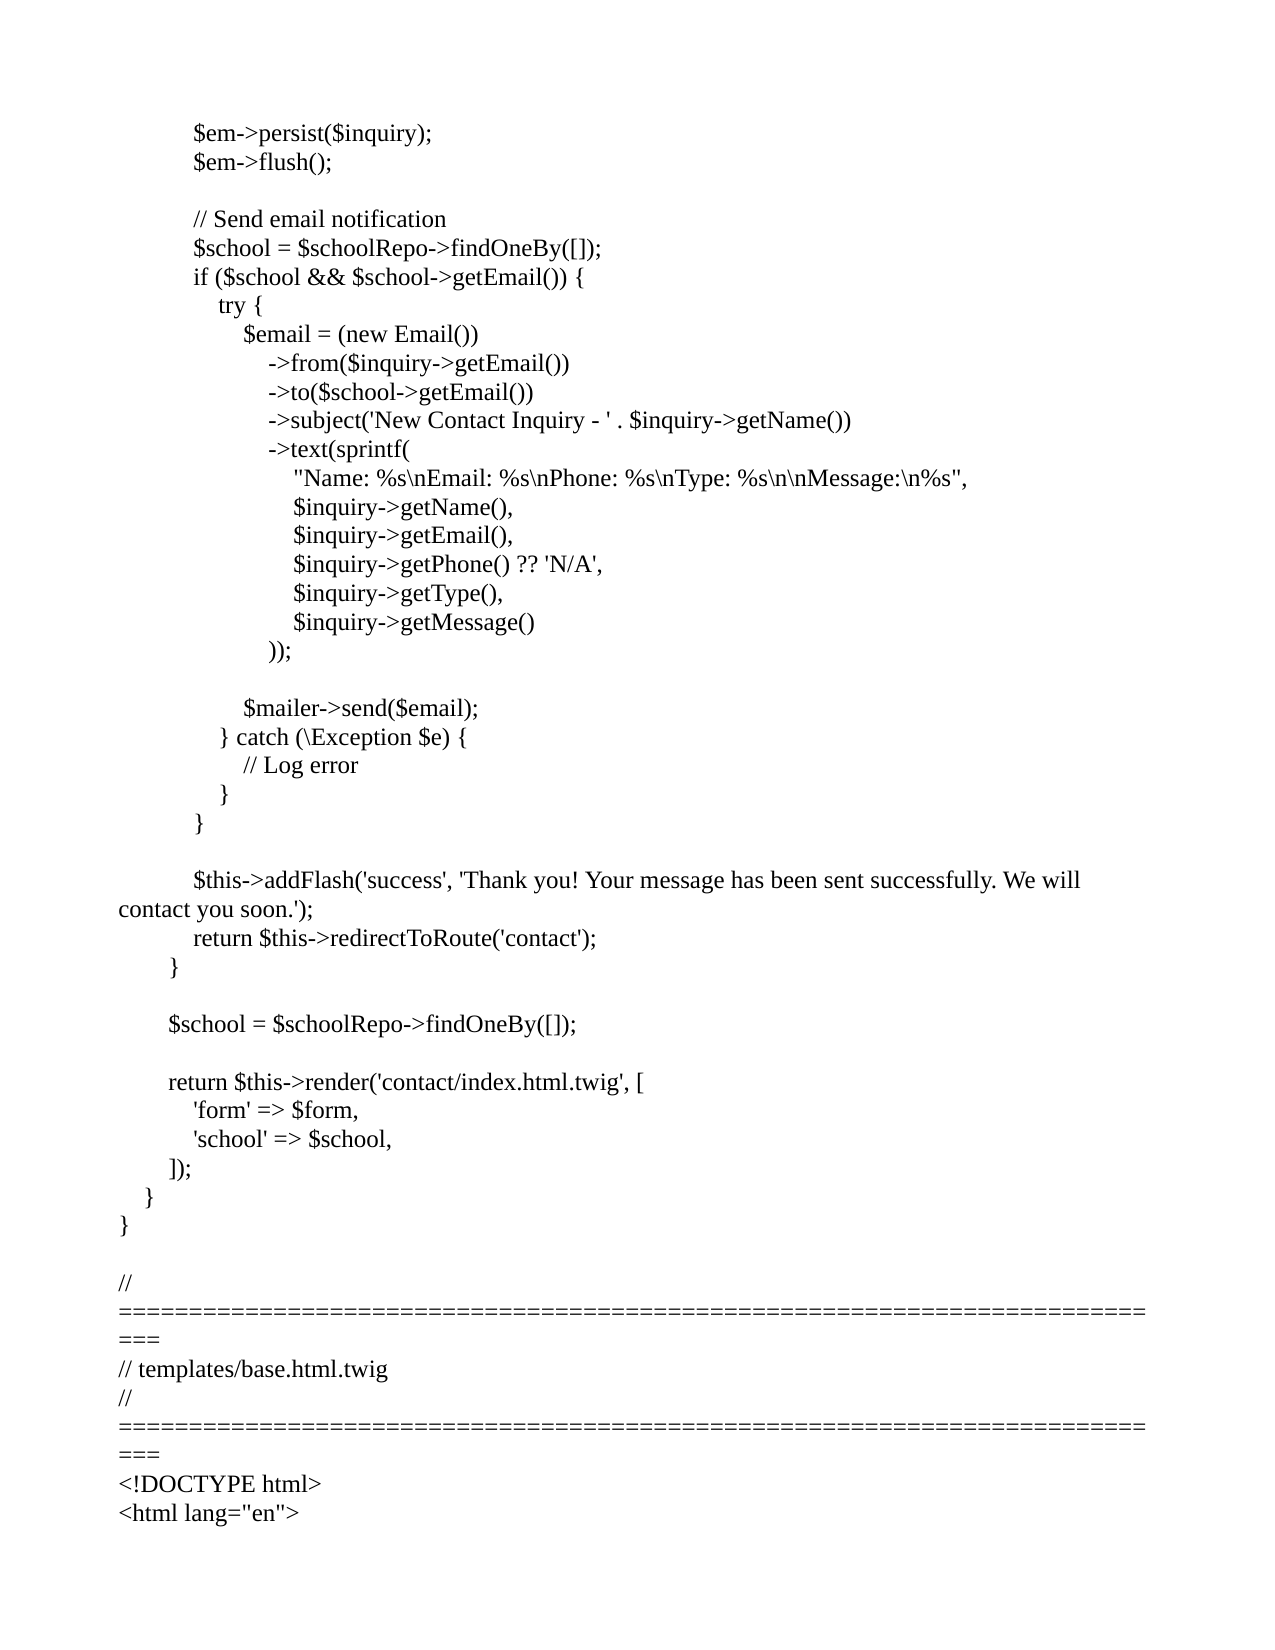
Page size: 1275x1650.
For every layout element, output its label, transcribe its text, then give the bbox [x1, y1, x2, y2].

text } [118, 1211, 1157, 1239]
text <!DOCTYPE html> [118, 1469, 1157, 1498]
text // ============================================================================ [118, 1383, 1157, 1469]
text ]); [118, 1153, 1157, 1182]
text } catch (\Exception $e) { [118, 722, 1157, 751]
text 'school' => $school, [118, 1124, 1157, 1153]
text } [118, 808, 1157, 837]
text if ($school && $school->getEmail()) { [118, 262, 1157, 291]
text // templates/base.html.twig [118, 1354, 1157, 1383]
text ->from($inquiry->getEmail()) [118, 348, 1157, 377]
text // Send email notification [118, 204, 1157, 233]
text $this->addFlash('success', 'Thank you! Your message has been sent successfully. We will contact you soon.'); [118, 866, 1157, 923]
text $inquiry->getEmail(), [118, 521, 1157, 549]
text $mailer->send($email); [118, 693, 1157, 722]
text } [118, 1182, 1157, 1211]
text $inquiry->getPhone() ?? 'N/A', [118, 549, 1157, 578]
text return $this->render('contact/index.html.twig', [ [118, 1067, 1157, 1096]
text $school = $schoolRepo->findOneBy([]); [118, 233, 1157, 262]
text $inquiry->getType(), [118, 578, 1157, 607]
text } [118, 779, 1157, 808]
text try { [118, 291, 1157, 319]
text $email = (new Email()) [118, 319, 1157, 348]
text "Name: %s\nEmail: %s\nPhone: %s\nType: %s\n\nMessage:\n%s", [118, 463, 1157, 492]
text $school = $schoolRepo->findOneBy([]); [118, 1009, 1157, 1038]
text 'form' => $form, [118, 1096, 1157, 1124]
text $em->persist($inquiry); [118, 118, 1157, 147]
text $inquiry->getMessage() [118, 607, 1157, 636]
text // Log error [118, 751, 1157, 779]
text } [118, 952, 1157, 981]
text <html lang="en"> [118, 1498, 1157, 1527]
text ->to($school->getEmail()) [118, 377, 1157, 406]
text $inquiry->getName(), [118, 492, 1157, 521]
text ->subject('New Contact Inquiry - ' . $inquiry->getName()) [118, 406, 1157, 434]
text return $this->redirectToRoute('contact'); [118, 923, 1157, 952]
text $em->flush(); [118, 147, 1157, 176]
text ->text(sprintf( [118, 434, 1157, 463]
text // ============================================================================ [118, 1268, 1157, 1354]
text )); [118, 636, 1157, 664]
